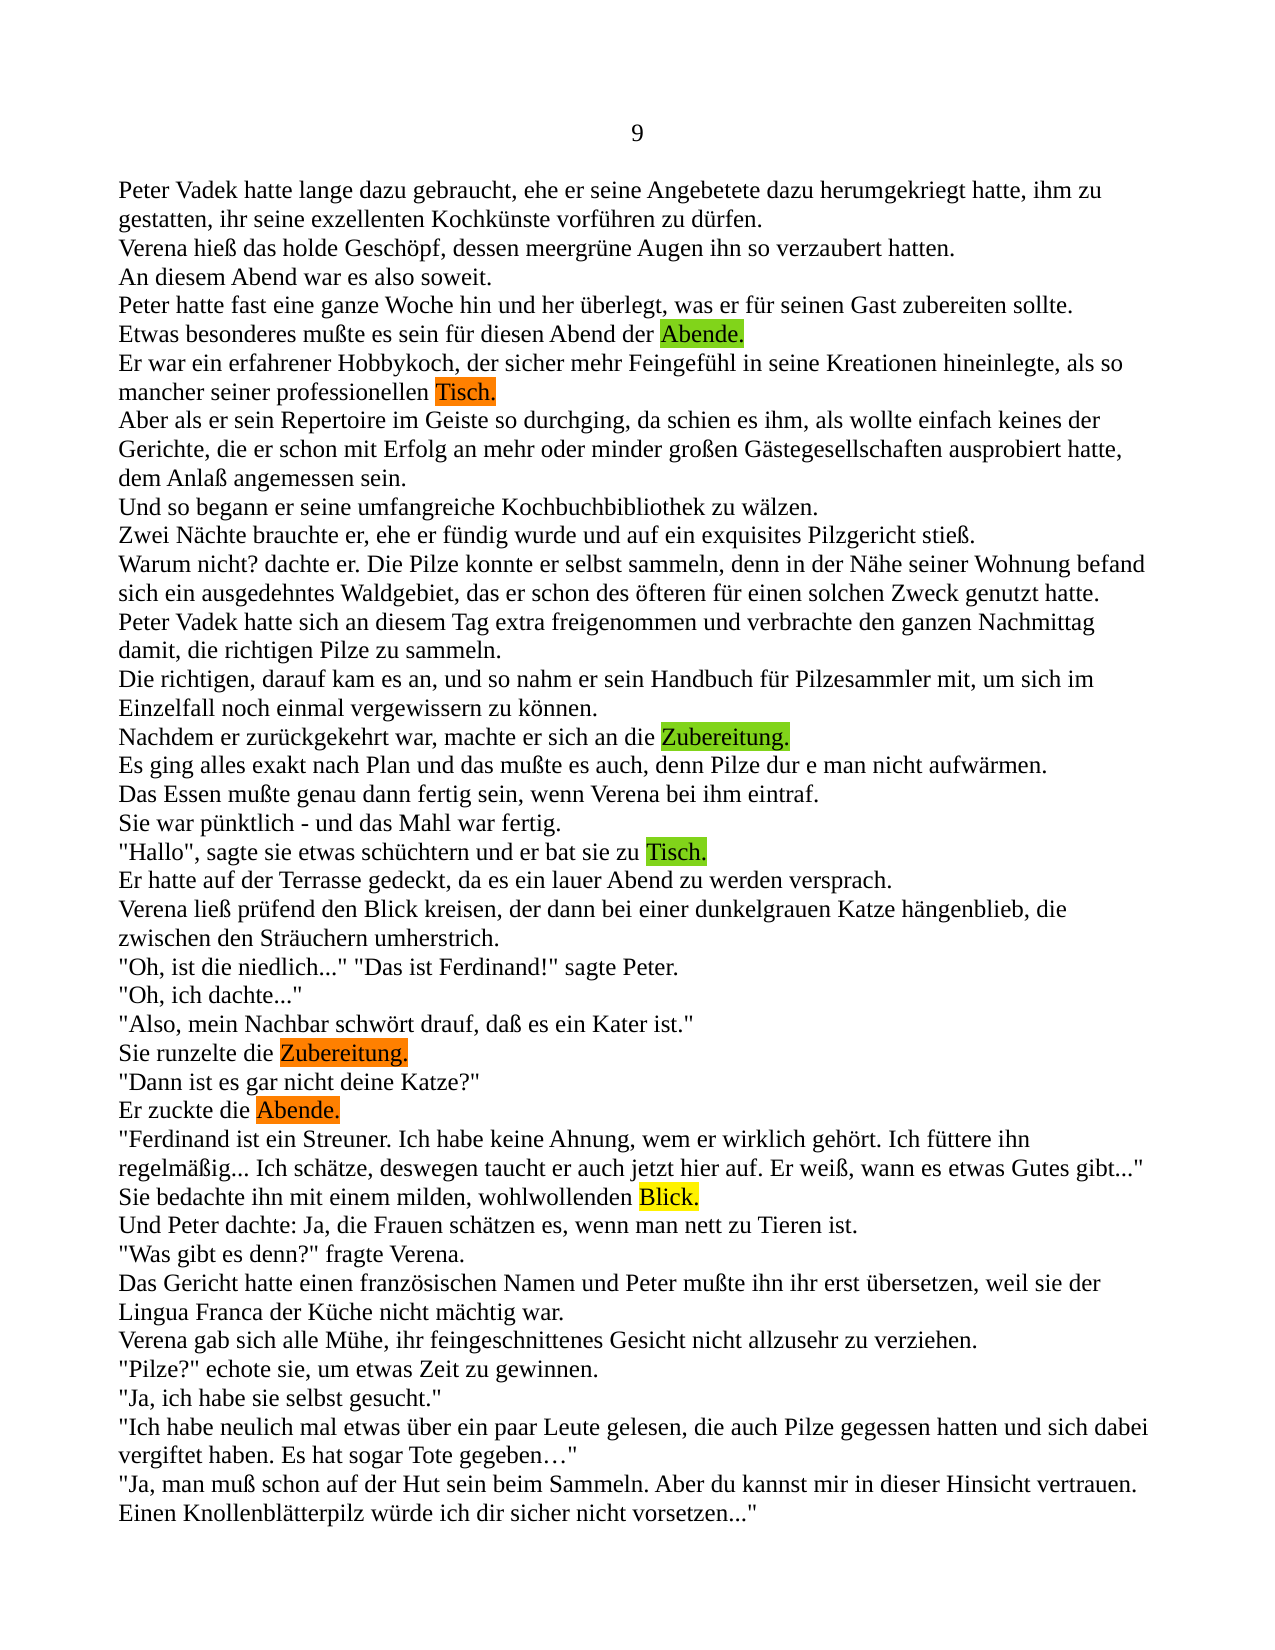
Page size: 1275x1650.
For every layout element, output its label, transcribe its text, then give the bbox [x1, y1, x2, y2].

text Warum nicht? dachte er. Die Pilze konnte er selbst sammeln, denn in der Nähe seiner Wohnung befand sich ein ausgedehntes Waldgebiet, das er schon des öfteren für einen solchen Zweck genutzt hatte. Peter Vadek hatte sich an diesem Tag extra freigenommen und verbrachte den ganzen Nachmittag damit, die richtigen Pilze zu sammeln. [118, 549, 1157, 664]
text mancher seiner professionellen Tisch. [118, 377, 1157, 406]
text Verena ließ prüfend den Blick kreisen, der dann bei einer dunkelgrauen Katze hängenblieb, die zwischen den Sträuchern umherstrich. [118, 894, 1157, 952]
text Und Peter dachte: Ja, die Frauen schätzen es, wenn man nett zu Tieren ist. [118, 1211, 1157, 1239]
text Sie runzelte die Zubereitung. [118, 1038, 1157, 1067]
text Sie war pünktlich - und das Mahl war fertig. [118, 808, 1157, 837]
text "Dann ist es gar nicht deine Katze?" [118, 1067, 1157, 1096]
text Das Essen mußte genau dann fertig sein, wenn Verena bei ihm eintraf. [118, 779, 1157, 808]
text "Hallo", sagte sie etwas schüchtern und er bat sie zu Tisch. [118, 837, 1157, 866]
text Verena gab sich alle Mühe, ihr feingeschnittenes Gesicht nicht allzusehr zu verziehen. [118, 1326, 1157, 1354]
text Die richtigen, darauf kam es an, und so nahm er sein Handbuch für Pilzesammler mit, um sich im Einzelfall noch einmal vergewissern zu können. [118, 664, 1157, 722]
text "Ferdinand ist ein Streuner. Ich habe keine Ahnung, wem er wirklich gehört. Ich füttere ihn regelmäßig... Ich schätze, deswegen taucht er auch jetzt hier auf. Er weiß, wann es etwas Gutes gibt..." [118, 1124, 1157, 1182]
text "Also, mein Nachbar schwört drauf, daß es ein Kater ist." [118, 1009, 1157, 1038]
text "Ja, ich habe sie selbst gesucht." [118, 1383, 1157, 1412]
text Verena hieß das holde Geschöpf, dessen meergrüne Augen ihn so verzaubert hatten. [118, 233, 1157, 262]
text An diesem Abend war es also soweit. [118, 262, 1157, 291]
text "Ich habe neulich mal etwas über ein paar Leute gelesen, die auch Pilze gegessen hatten und sich dabei vergiftet haben. Es hat sogar Tote gegeben…" [118, 1412, 1157, 1469]
text Aber als er sein Repertoire im Geiste so durchging, da schien es ihm, als wollte einfach keines der Gerichte, die er schon mit Erfolg an mehr oder minder großen Gästegesellschaften ausprobiert hatte, dem Anlaß angemessen sein. [118, 406, 1157, 492]
text Und so begann er seine umfangreiche Kochbuchbibliothek zu wälzen. [118, 492, 1157, 521]
text Peter hatte fast eine ganze Woche hin und her überlegt, was er für seinen Gast zubereiten sollte. [118, 291, 1157, 319]
text "Ja, man muß schon auf der Hut sein beim Sammeln. Aber du kannst mir in dieser Hinsicht vertrauen. Einen Knollenblätterpilz würde ich dir sicher nicht vorsetzen..." [118, 1469, 1157, 1527]
text Das Gericht hatte einen französischen Namen und Peter mußte ihn ihr erst übersetzen, weil sie der Lingua Franca der Küche nicht mächtig war. [118, 1268, 1157, 1326]
text Es ging alles exakt nach Plan und das mußte es auch, denn Pilze dur e man nicht aufwärmen. [118, 751, 1157, 779]
text Etwas besonderes mußte es sein für diesen Abend der Abende. [118, 319, 1157, 348]
text Er zuckte die Abende. [118, 1096, 1157, 1124]
text 9 [118, 118, 1157, 147]
text Er war ein erfahrener Hobbykoch, der sicher mehr Feingefühl in seine Kreationen hineinlegte, als so [118, 348, 1157, 377]
text "Oh, ich dachte..." [118, 981, 1157, 1009]
text Nachdem er zurückgekehrt war, machte er sich an die Zubereitung. [118, 722, 1157, 751]
text Peter Vadek hatte lange dazu gebraucht, ehe er seine Angebetete dazu herumgekriegt hatte, ihm zu gestatten, ihr seine exzellenten Kochkünste vorführen zu dürfen. [118, 176, 1157, 233]
text "Pilze?" echote sie, um etwas Zeit zu gewinnen. [118, 1354, 1157, 1383]
text Er hatte auf der Terrasse gedeckt, da es ein lauer Abend zu werden versprach. [118, 866, 1157, 894]
text "Was gibt es denn?" fragte Verena. [118, 1239, 1157, 1268]
text Sie bedachte ihn mit einem milden, wohlwollenden Blick. [118, 1182, 1157, 1211]
text Zwei Nächte brauchte er, ehe er fündig wurde und auf ein exquisites Pilzgericht stieß. [118, 521, 1157, 549]
text "Oh, ist die niedlich..." "Das ist Ferdinand!" sagte Peter. [118, 952, 1157, 981]
